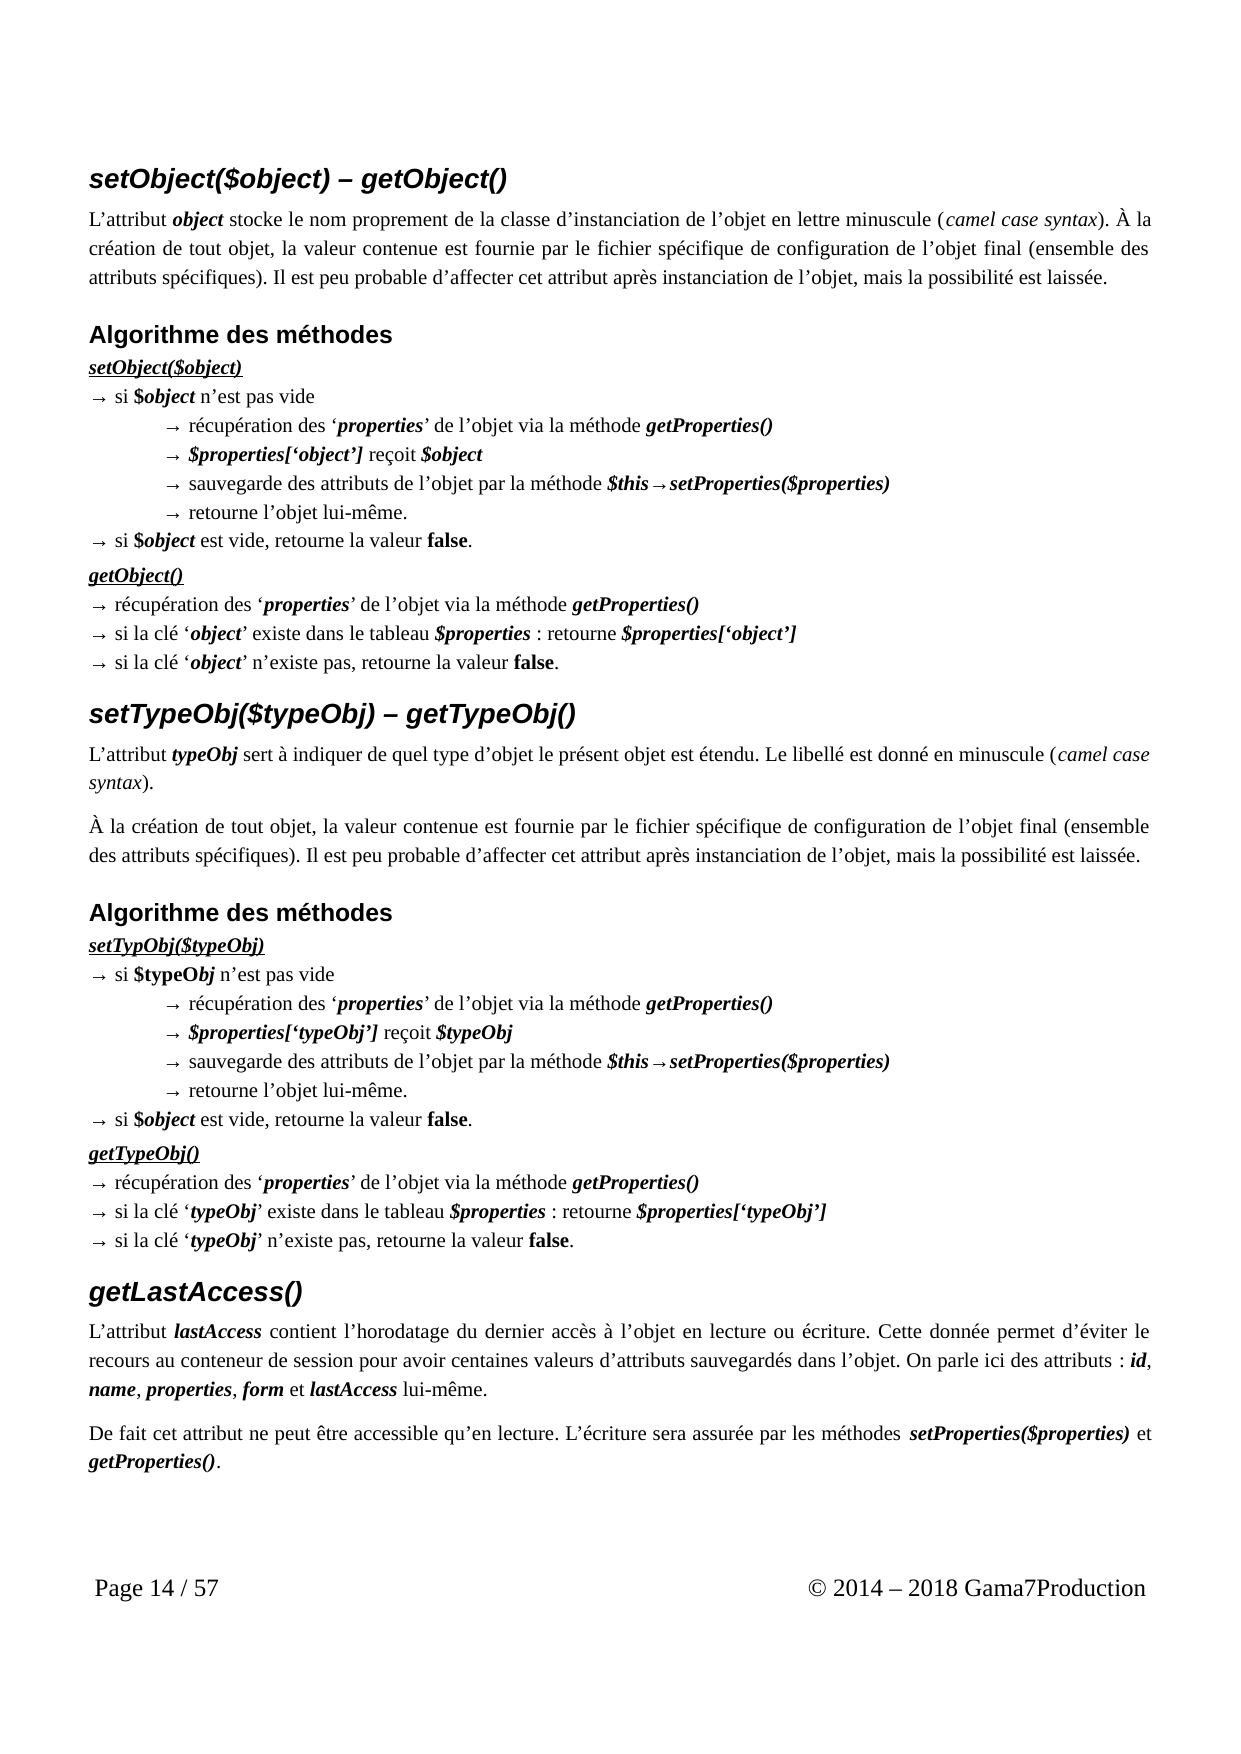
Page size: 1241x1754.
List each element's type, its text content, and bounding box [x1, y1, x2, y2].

text → sauvegarde des attributs de l’objet par la méthode $this→setProperties($properties) [88, 471, 1152, 495]
text → $properties[‘typeObj’] reçoit $typeObj [88, 1020, 1152, 1044]
subtitle Algorithme des méthodes [88, 898, 1152, 927]
text → récupération des ‘properties’ de l’objet via la méthode getProperties() [88, 592, 1152, 616]
text getTypeObj() [88, 1141, 1152, 1165]
text → si la clé ‘typeObj’ n’existe pas, retourne la valeur false. [88, 1228, 1152, 1252]
text → si la clé ‘object’ n’existe pas, retourne la valeur false. [88, 650, 1152, 674]
text → si $typeObj n’est pas vide [88, 962, 1152, 986]
text De fait cet attribut ne peut être accessible qu’en lecture. L’écriture sera assurée par les méthodes setProperties($properties) et getProperties(). [88, 1421, 1152, 1473]
text → si la clé ‘typeObj’ existe dans le tableau $properties : retourne $properties[‘typeObj’] [88, 1199, 1152, 1223]
text → si $object n’est pas vide [88, 384, 1152, 408]
text → si $object est vide, retourne la valeur false. [88, 1106, 1152, 1131]
text setTypObj($typeObj) [88, 933, 1152, 957]
text setObject($object) [88, 355, 1152, 379]
subtitle getLastAccess() [88, 1275, 1152, 1307]
subtitle Algorithme des méthodes [88, 321, 1152, 349]
subtitle setTypeObj($typeObj) – getTypeObj() [88, 697, 1152, 729]
text À la création de tout objet, la valeur contenue est fournie par le fichier spécifique de configuration de l’objet final (ensemble des attributs spécifiques). Il est peu probable d’affecter cet attribut après instanciation de l’objet, mais la possibilité est laissée. [88, 814, 1152, 867]
text → si $object est vide, retourne la valeur false. [88, 528, 1152, 552]
text → retourne l’objet lui-même. [88, 1078, 1152, 1102]
text → $properties[‘object’] reçoit $object [88, 442, 1152, 466]
text L’attribut object stocke le nom proprement de la classe d’instanciation de l’objet en lettre minuscule (camel case syntax). À la création de tout objet, la valeur contenue est fournie par le fichier spécifique de configuration de l’objet final (ensemble des attributs spécifiques). Il est peu probable d’affecter cet attribut après instanciation de l’objet, mais la possibilité est laissée. [88, 207, 1152, 289]
text → récupération des ‘properties’ de l’objet via la méthode getProperties() [88, 413, 1152, 437]
text → retourne l’objet lui-même. [88, 499, 1152, 524]
text → sauvegarde des attributs de l’objet par la méthode $this→setProperties($properties) [88, 1049, 1152, 1073]
text → récupération des ‘properties’ de l’objet via la méthode getProperties() [88, 991, 1152, 1015]
subtitle setObject($object) – getObject() [88, 162, 1152, 194]
text getObject() [88, 563, 1152, 587]
text → récupération des ‘properties’ de l’objet via la méthode getProperties() [88, 1170, 1152, 1194]
text L’attribut typeObj sert à indiquer de quel type d’objet le présent objet est étendu. Le libellé est donné en minuscule (camel case syntax). [88, 741, 1152, 794]
text L’attribut lastAccess contient l’horodatage du dernier accès à l’objet en lecture ou écriture. Cette donnée permet d’éviter le recours au conteneur de session pour avoir centaines valeurs d’attributs sauvegardés dans l’objet. On parle ici des attributs : id, name, properties, form et lastAccess lui-même. [88, 1319, 1152, 1401]
text → si la clé ‘object’ existe dans le tableau $properties : retourne $properties[‘object’] [88, 621, 1152, 645]
